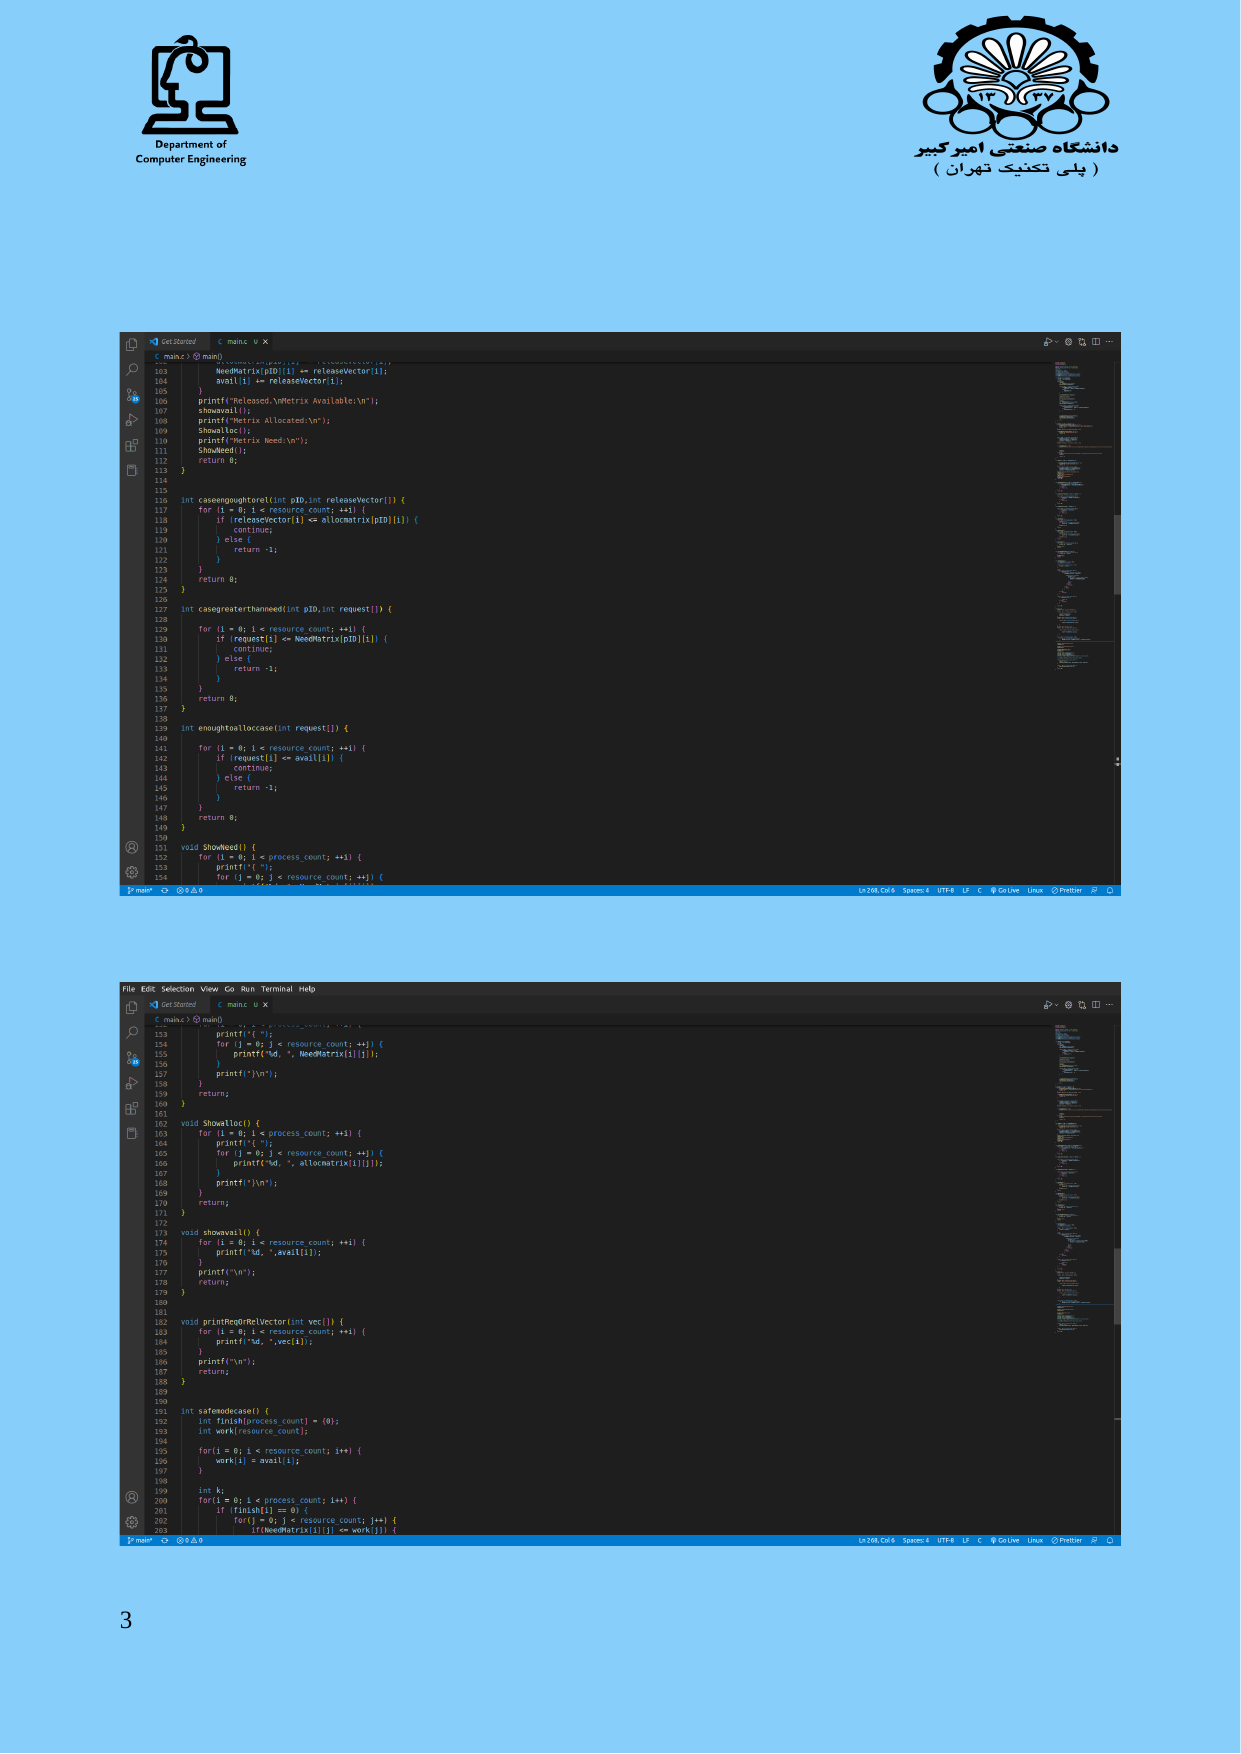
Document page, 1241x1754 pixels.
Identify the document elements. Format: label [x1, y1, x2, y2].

picture [119, 332, 1121, 896]
picture [906, 12, 1125, 180]
picture [116, 29, 266, 179]
picture [119, 982, 1121, 1546]
